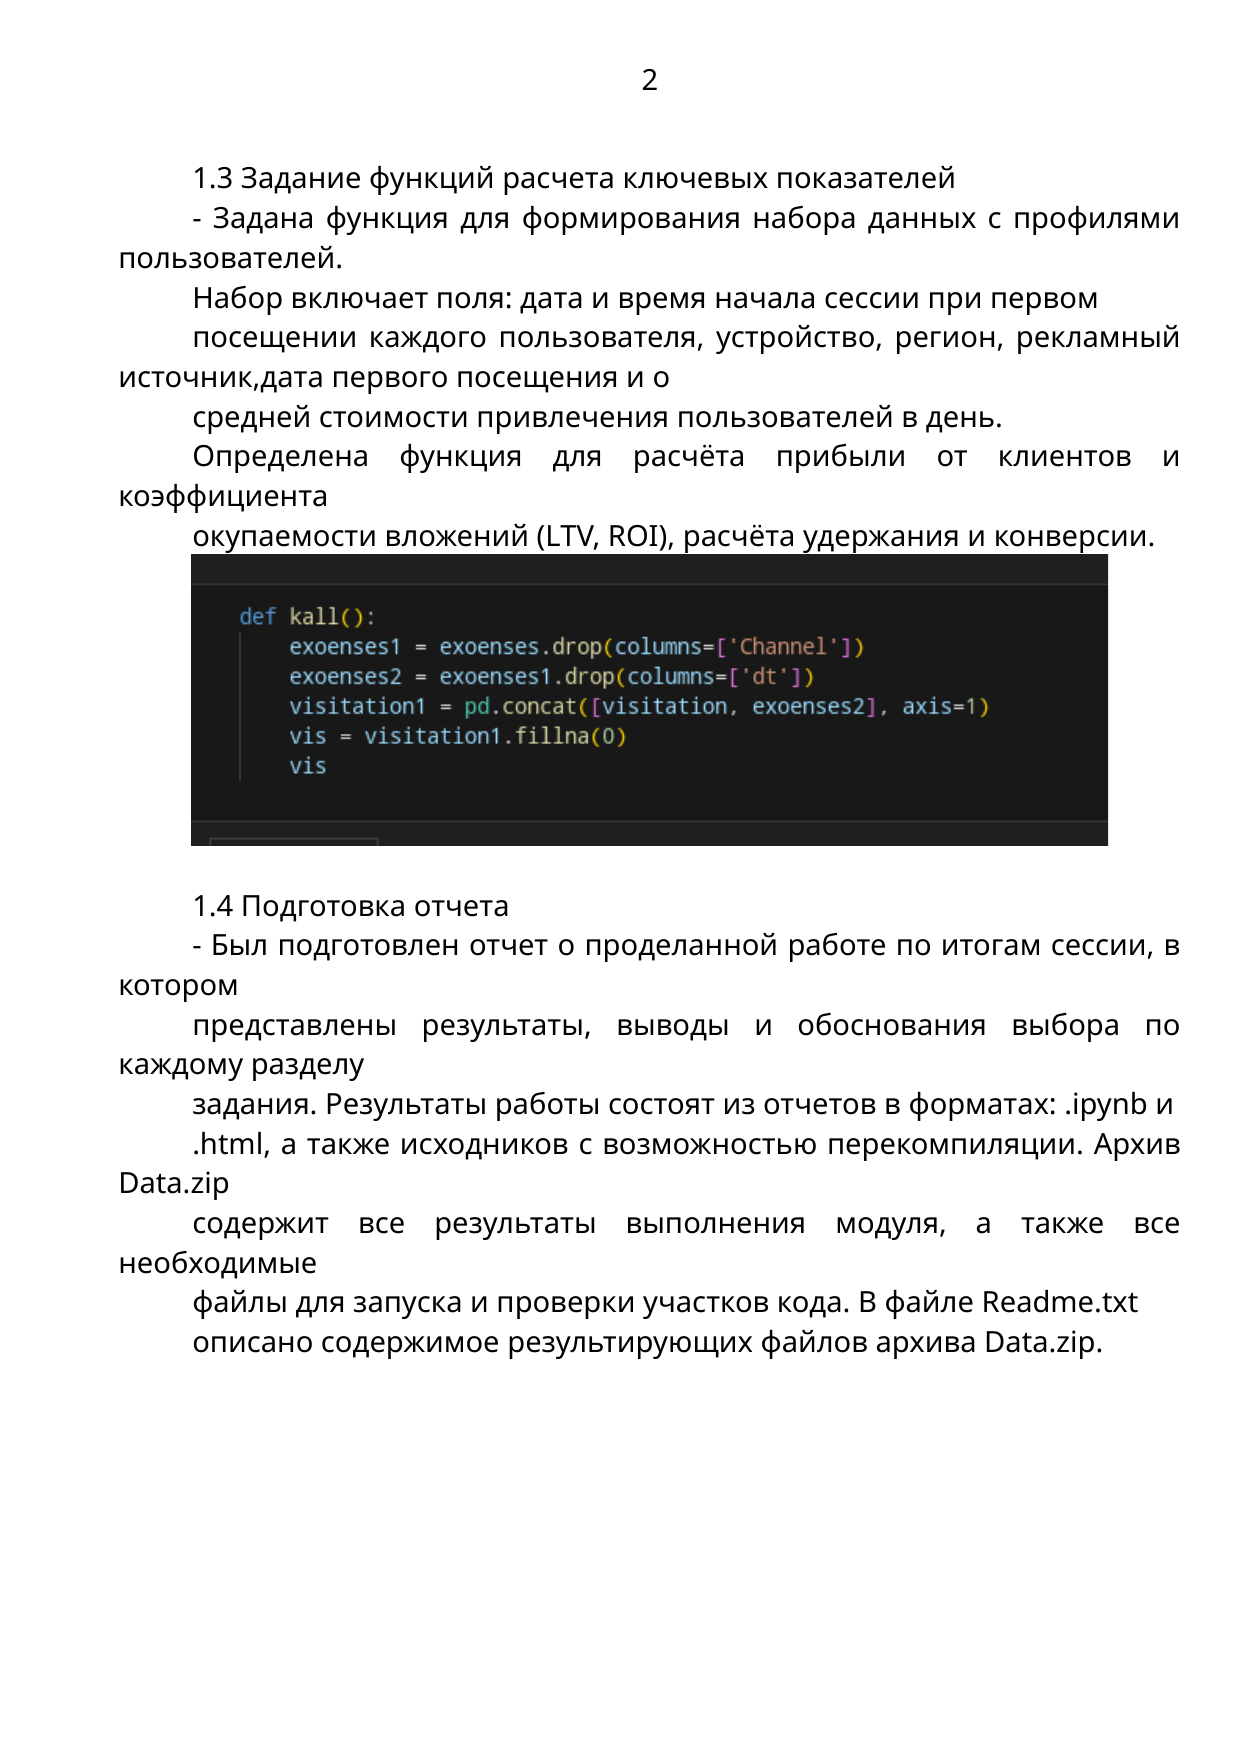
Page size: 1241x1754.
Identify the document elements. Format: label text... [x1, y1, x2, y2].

text - Был подготовлен отчет о проделанной работе по итогам сессии, в котором [118, 924, 1181, 1004]
text 1.3 Задание функций расчета ключевых показателей [118, 158, 1181, 197]
text - Задана функция для формирования набора данных с профилями пользователей. [118, 197, 1181, 277]
text 1.4 Подготовка отчета [118, 885, 1181, 924]
text .html, а также исходников с возможностью перекомпиляции. Архив Data.zip [118, 1123, 1181, 1202]
text Набор включает поля: дата и время начала сессии при первом [118, 277, 1181, 317]
text описано содержимое результирующих файлов архива Data.zip. [118, 1321, 1181, 1361]
text средней стоимости привлечения пользователей в день. [118, 396, 1181, 436]
text Определена функция для расчёта прибыли от клиентов и коэффициента [118, 436, 1181, 515]
text задания. Результаты работы состоят из отчетов в форматах: .ipynb и [118, 1083, 1181, 1123]
text представлены результаты, выводы и обоснования выбора по каждому разделу [118, 1004, 1181, 1083]
text окупаемости вложений (LTV, ROI), расчёта удержания и конверсии. [118, 515, 1181, 555]
picture [191, 554, 1109, 846]
text содержит все результаты выполнения модуля, а также все необходимые [118, 1202, 1181, 1282]
text файлы для запуска и проверки участков кода. В файле Readme.txt [118, 1282, 1181, 1321]
text посещении каждого пользователя, устройство, регион, рекламный источник,дата первого посещения и о [118, 317, 1181, 396]
